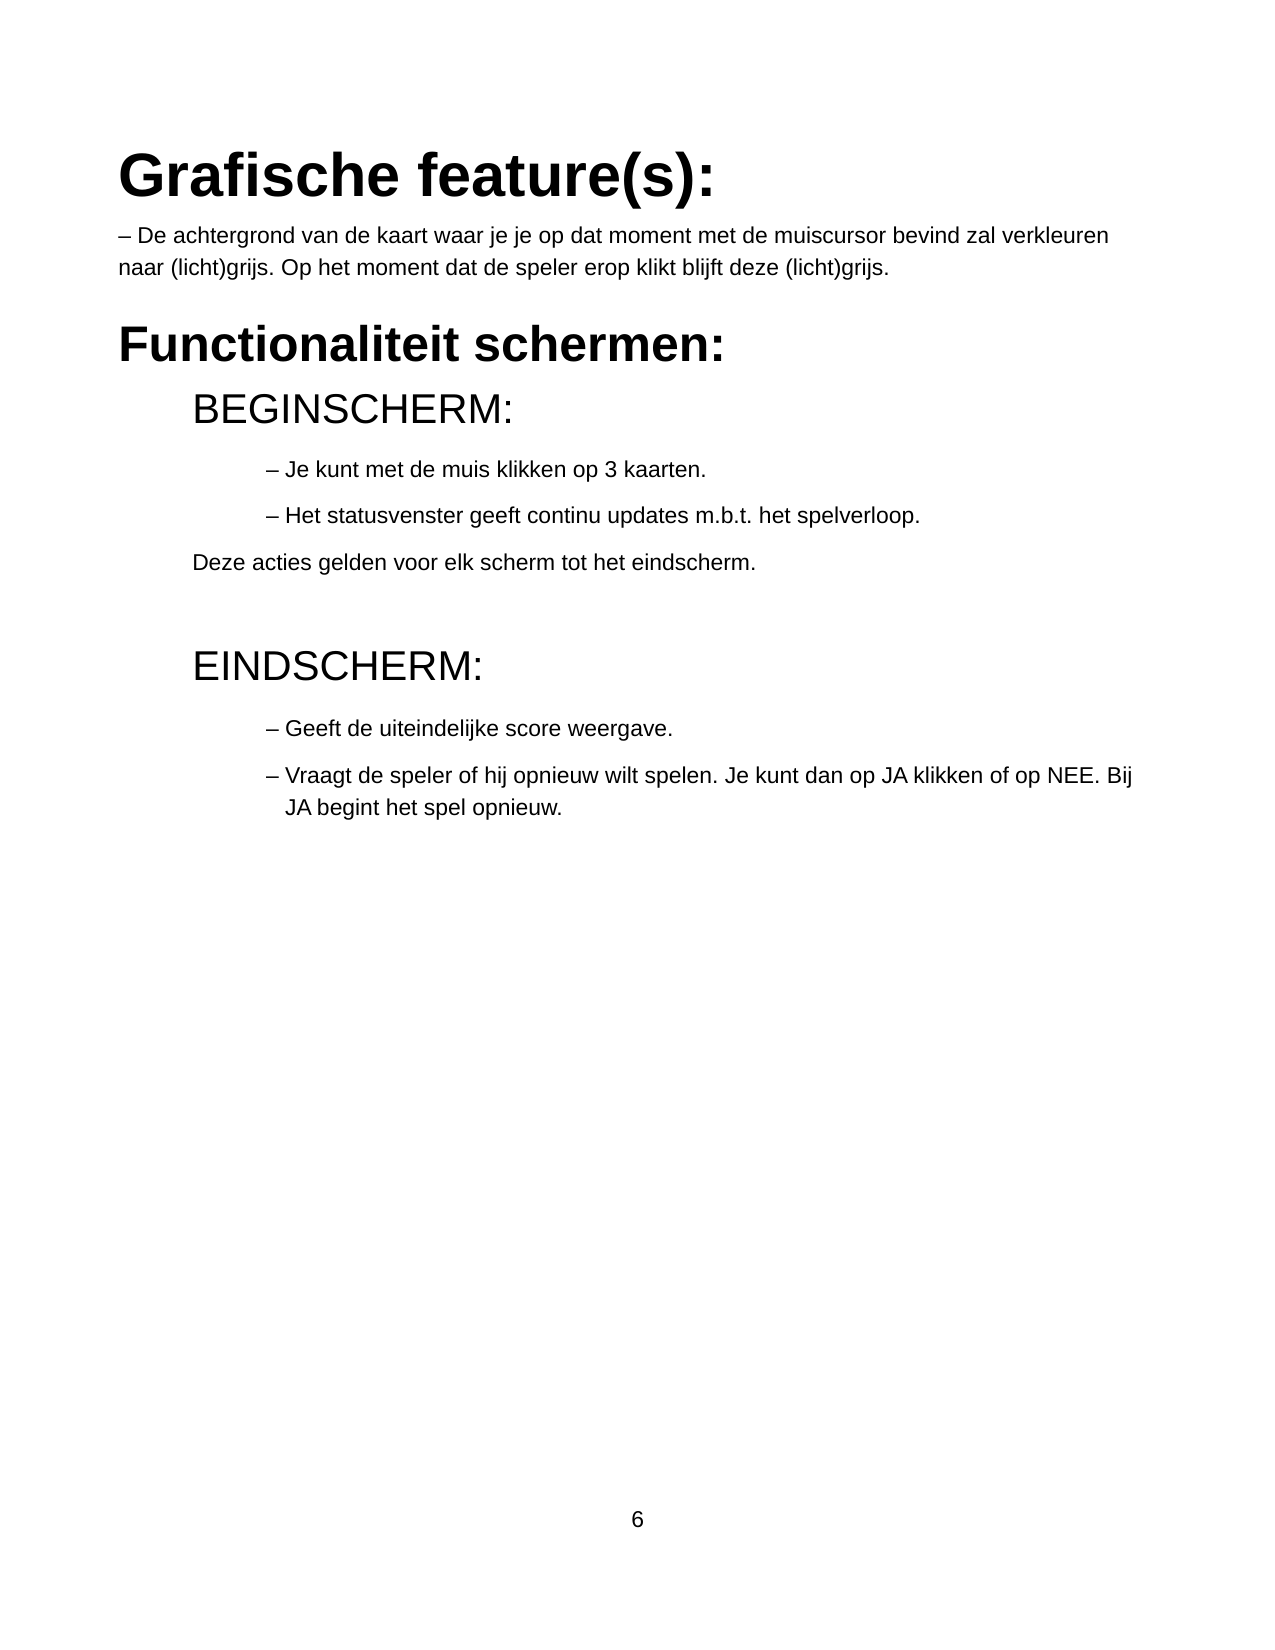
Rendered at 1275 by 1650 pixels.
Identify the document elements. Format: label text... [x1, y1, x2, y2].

text – Het statusvenster geeft continu updates m.b.t. het spelverloop. [118, 502, 1157, 529]
text – De achtergrond van de kaart waar je je op dat moment met de muiscursor bevind zal verkleuren naar (licht)grijs. Op het moment dat de speler erop klikt blijft deze (licht)grijs. [118, 222, 1157, 280]
subtitle Grafische feature(s): [118, 139, 1157, 209]
text Deze acties gelden voor elk scherm tot het eindscherm. [118, 548, 1157, 575]
text EINDSCHERM: [118, 641, 1157, 689]
text BEGINSCHERM: [118, 384, 1157, 432]
text – Vraagt de speler of hij opnieuw wilt spelen. Je kunt dan op JA klikken of op NEE. Bij JA begint het spel opnieuw. [118, 762, 1157, 820]
text – Geeft de uiteindelijke score weergave. [118, 713, 1157, 742]
text – Je kunt met de muis klikken op 3 kaarten. [118, 456, 1157, 483]
subtitle Functionaliteit schermen: [118, 314, 1157, 372]
